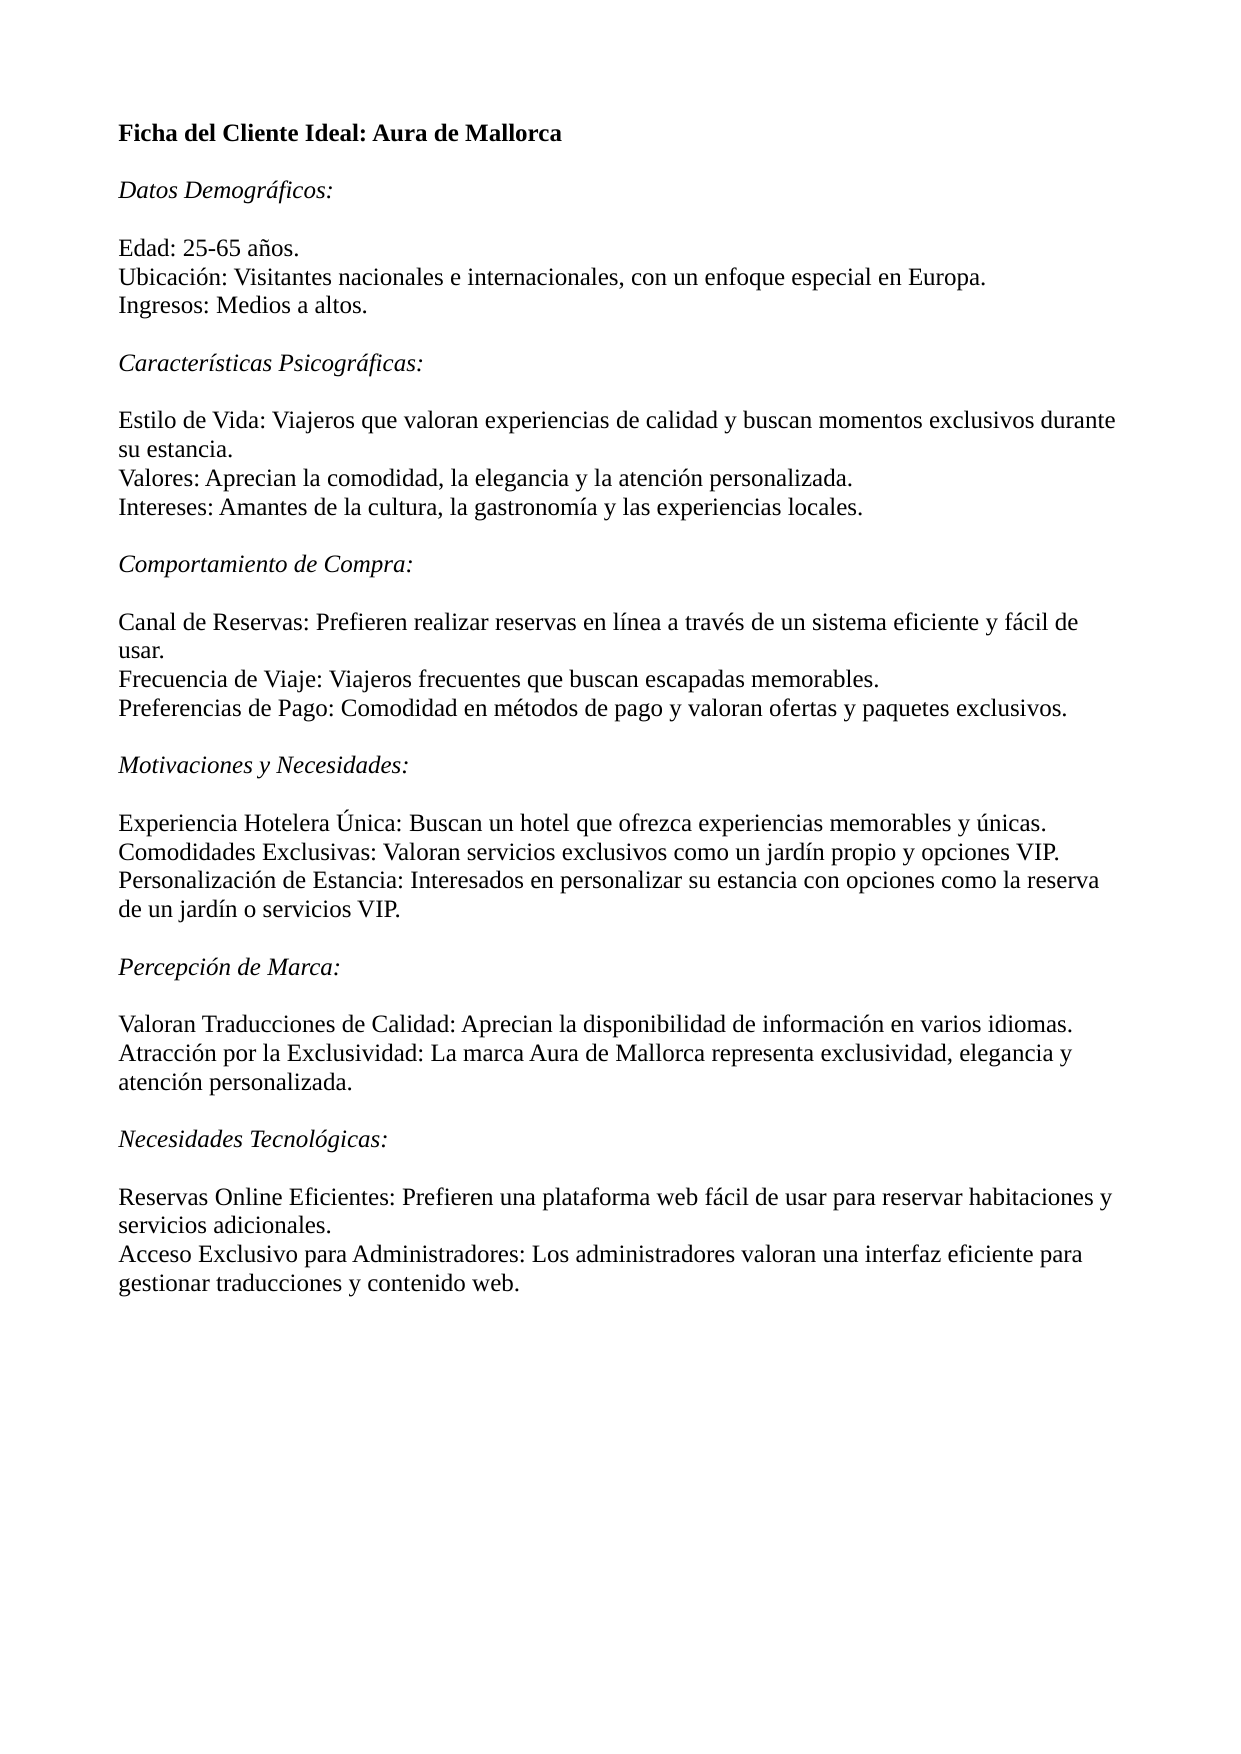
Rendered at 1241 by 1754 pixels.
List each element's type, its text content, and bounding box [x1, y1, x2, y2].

text Comodidades Exclusivas: Valoran servicios exclusivos como un jardín propio y opciones VIP. [118, 837, 1122, 866]
text Valoran Traducciones de Calidad: Aprecian la disponibilidad de información en varios idiomas. [118, 1009, 1122, 1038]
text Percepción de Marca: [118, 952, 1122, 981]
text Acceso Exclusivo para Administradores: Los administradores valoran una interfaz eficiente para gestionar traducciones y contenido web. [118, 1239, 1122, 1297]
text Características Psicográficas: [118, 348, 1122, 377]
text Valores: Aprecian la comodidad, la elegancia y la atención personalizada. [118, 463, 1122, 492]
text Reservas Online Eficientes: Prefieren una plataforma web fácil de usar para reservar habitaciones y servicios adicionales. [118, 1182, 1122, 1239]
text Estilo de Vida: Viajeros que valoran experiencias de calidad y buscan momentos exclusivos durante su estancia. [118, 406, 1122, 463]
text Ubicación: Visitantes nacionales e internacionales, con un enfoque especial en Europa. [118, 262, 1122, 291]
text Preferencias de Pago: Comodidad en métodos de pago y valoran ofertas y paquetes exclusivos. [118, 693, 1122, 722]
text Canal de Reservas: Prefieren realizar reservas en línea a través de un sistema eficiente y fácil de usar. [118, 607, 1122, 664]
text Edad: 25-65 años. [118, 233, 1122, 262]
text Comportamiento de Compra: [118, 549, 1122, 578]
text Motivaciones y Necesidades: [118, 751, 1122, 779]
text Ingresos: Medios a altos. [118, 291, 1122, 319]
text Personalización de Estancia: Interesados en personalizar su estancia con opciones como la reserva de un jardín o servicios VIP. [118, 866, 1122, 923]
text Ficha del Cliente Ideal: Aura de Mallorca [118, 118, 1122, 147]
text Datos Demográficos: [118, 176, 1122, 204]
text Intereses: Amantes de la cultura, la gastronomía y las experiencias locales. [118, 492, 1122, 521]
text Atracción por la Exclusividad: La marca Aura de Mallorca representa exclusividad, elegancia y atención personalizada. [118, 1038, 1122, 1096]
text Frecuencia de Viaje: Viajeros frecuentes que buscan escapadas memorables. [118, 664, 1122, 693]
text Experiencia Hotelera Única: Buscan un hotel que ofrezca experiencias memorables y únicas. [118, 808, 1122, 837]
text Necesidades Tecnológicas: [118, 1124, 1122, 1153]
